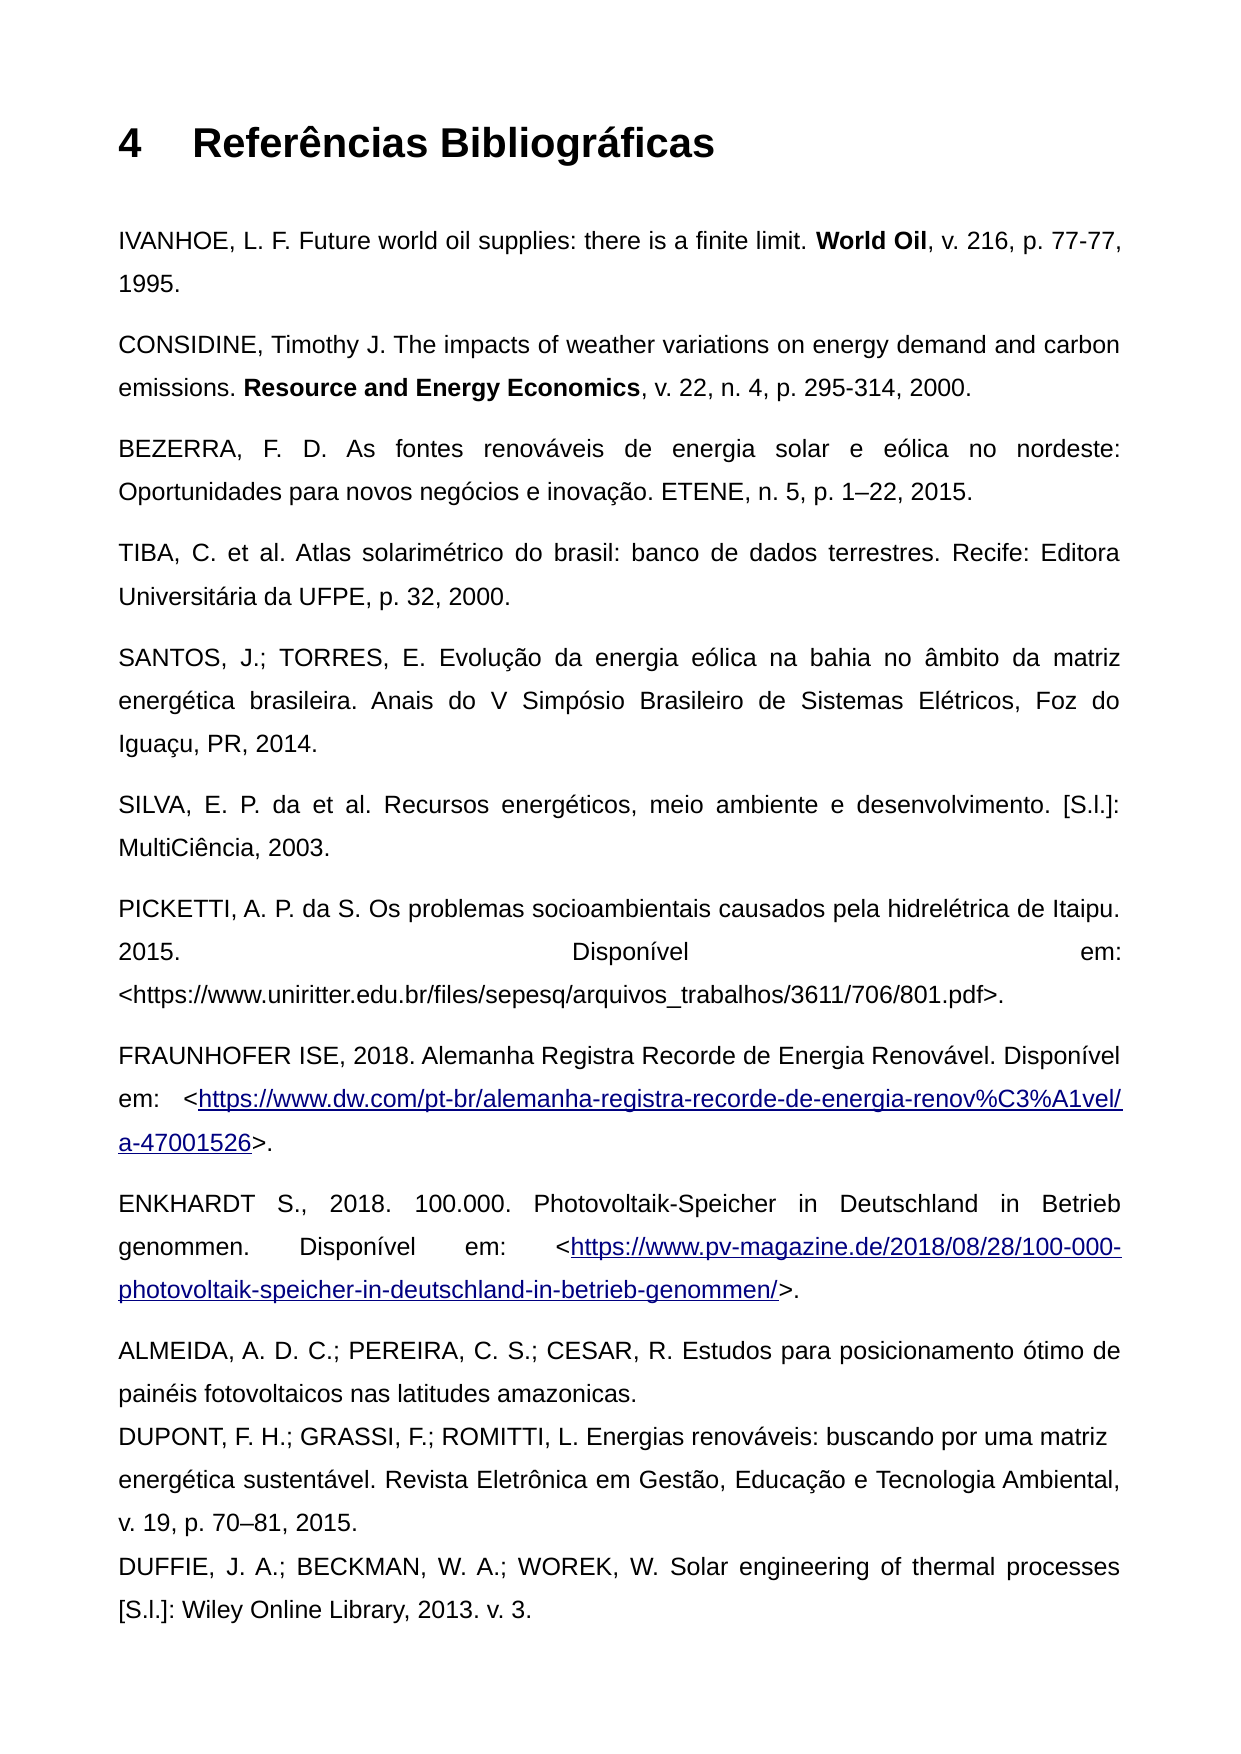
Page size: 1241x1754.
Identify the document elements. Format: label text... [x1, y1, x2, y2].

text IVANHOE, L. F. Future world oil supplies: there is a finite limit. World Oil, v. 216, p. 77-77, 1995. [118, 226, 1122, 298]
text TIBA, C. et al. Atlas solarimétrico do brasil: banco de dados terrestres. Recife: Editora Universitária da UFPE, p. 32, 2000. [118, 538, 1122, 610]
text energética sustentável. Revista Eletrônica em Gestão, Educação e Tecnologia Ambiental, v. 19, p. 70–81, 2015. [118, 1465, 1122, 1537]
text BEZERRA, F. D. As fontes renováveis de energia solar e eólica no nordeste: Oportunidades para novos negócios e inovação. ETENE, n. 5, p. 1–22, 2015. [118, 434, 1122, 506]
text DUFFIE, J. A.; BECKMAN, W. A.; WOREK, W. Solar engineering of thermal processes [S.l.]: Wiley Online Library, 2013. v. 3. [118, 1552, 1122, 1623]
text CONSIDINE, Timothy J. The impacts of weather variations on energy demand and carbon emissions. Resource and Energy Economics, v. 22, n. 4, p. 295-314, 2000. [118, 330, 1122, 402]
text SANTOS, J.; TORRES, E. Evolução da energia eólica na bahia no âmbito da matriz energética brasileira. Anais do V Simpósio Brasileiro de Sistemas Elétricos, Foz do Iguaçu, PR, 2014. [118, 643, 1122, 758]
text FRAUNHOFER ISE, 2018. Alemanha Registra Recorde de Energia Renovável. Disponível em: <https://www.dw.com/pt-br/alemanha-registra-recorde-de-energia-renov%C3%A1vel/a-47001526>. [118, 1041, 1122, 1156]
text ENKHARDT S., 2018. 100.000. Photovoltaik-Speicher in Deutschland in Betrieb genommen. Disponível em: <https://www.pv-magazine.de/2018/08/28/100-000-photovoltaik-speicher-in-deutschland-in-betrieb-genommen/>. [118, 1189, 1122, 1304]
text PICKETTI, A. P. da S. Os problemas socioambientais causados pela hidrelétrica de Itaipu. 2015. Disponível em: <https://www.uniritter.edu.br/files/sepesq/arquivos_trabalhos/3611/706/801.pdf>. [118, 894, 1122, 1009]
text 4 Referências Bibliográficas [118, 118, 1122, 166]
text ALMEIDA, A. D. C.; PEREIRA, C. S.; CESAR, R. Estudos para posicionamento ótimo de painéis fotovoltaicos nas latitudes amazonicas. [118, 1336, 1122, 1408]
text DUPONT, F. H.; GRASSI, F.; ROMITTI, L. Energias renováveis: buscando por uma matriz [118, 1422, 1122, 1451]
text SILVA, E. P. da et al. Recursos energéticos, meio ambiente e desenvolvimento. [S.l.]: MultiCiência, 2003. [118, 790, 1122, 862]
